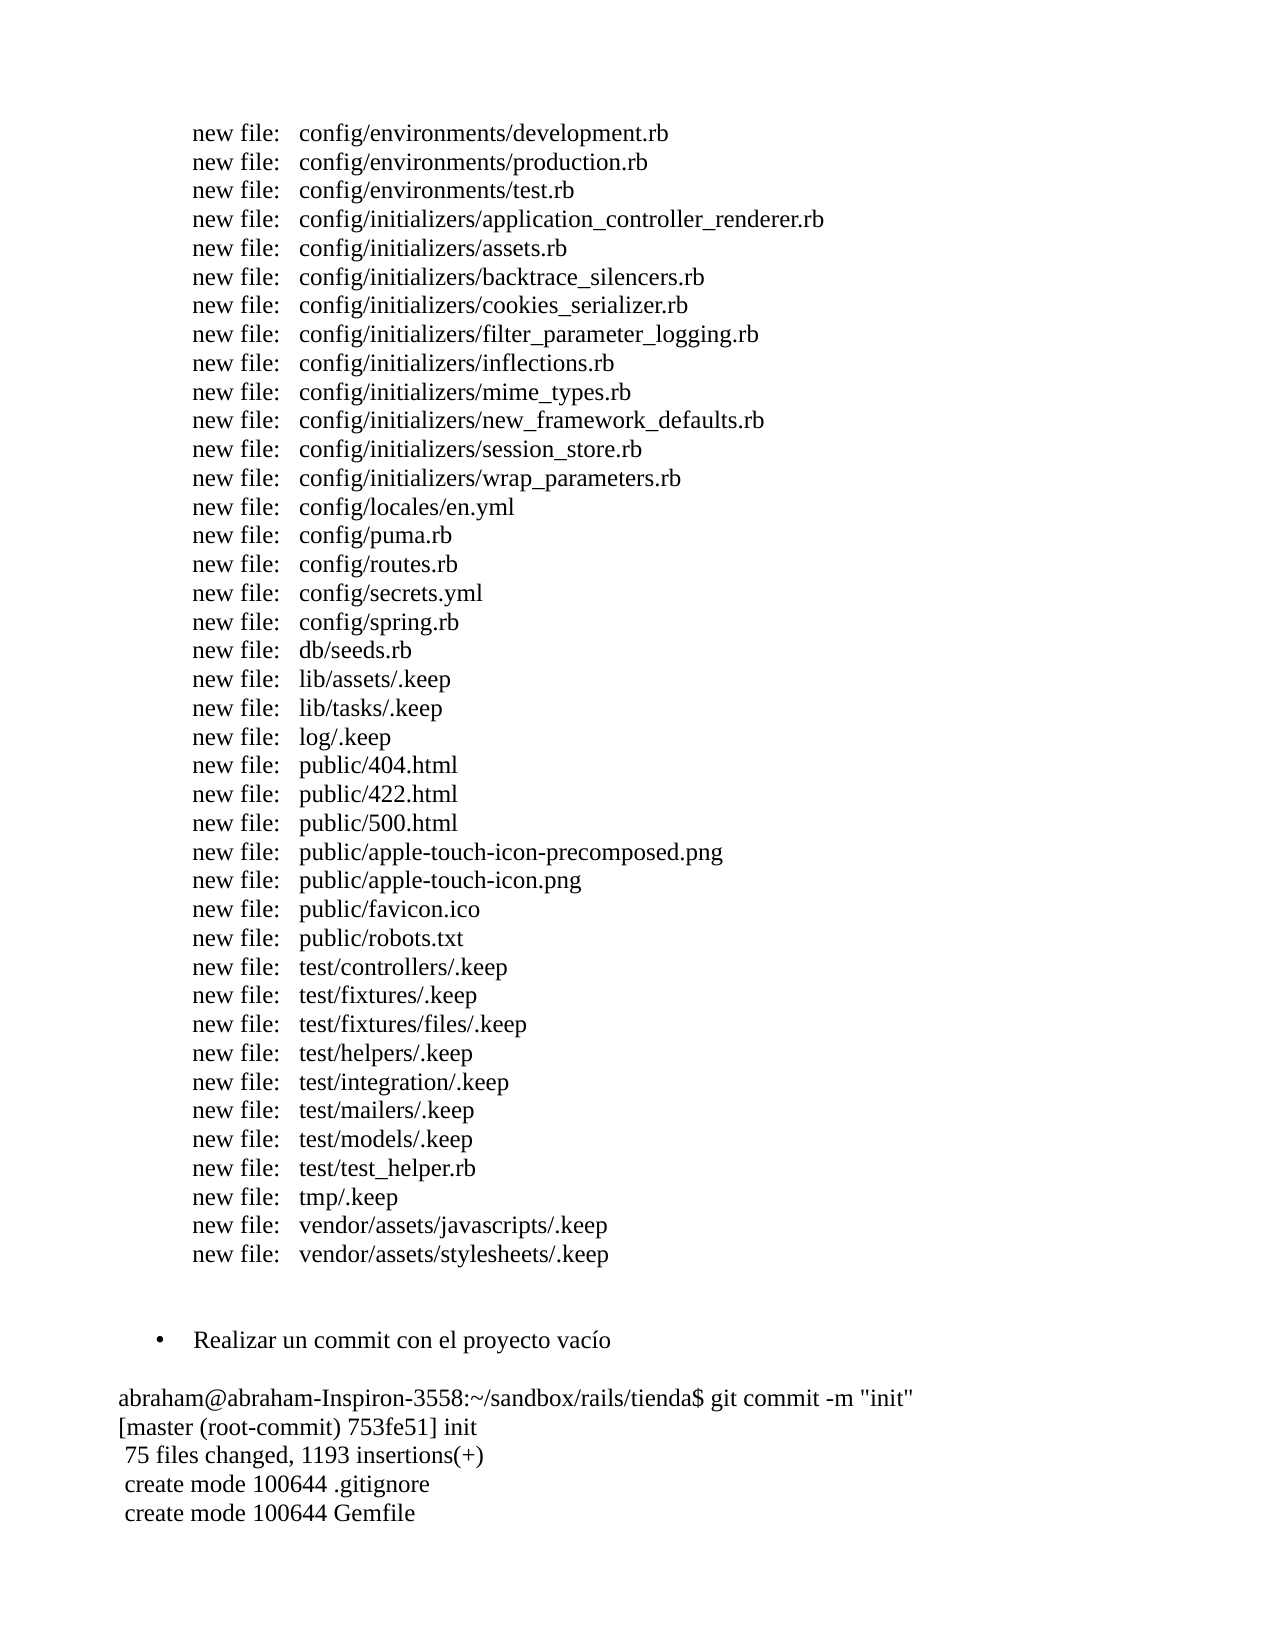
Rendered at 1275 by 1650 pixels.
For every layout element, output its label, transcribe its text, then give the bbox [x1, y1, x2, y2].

text new file: config/initializers/new_framework_defaults.rb [118, 406, 1157, 434]
text new file: config/environments/development.rb [118, 118, 1157, 147]
text 75 files changed, 1193 insertions(+) [118, 1441, 1157, 1469]
text new file: test/fixtures/.keep [118, 981, 1157, 1009]
text new file: test/controllers/.keep [118, 952, 1157, 981]
text new file: vendor/assets/javascripts/.keep [118, 1211, 1157, 1239]
text new file: test/models/.keep [118, 1124, 1157, 1153]
text new file: config/environments/production.rb [118, 147, 1157, 176]
text new file: config/secrets.yml [118, 578, 1157, 607]
text new file: config/environments/test.rb [118, 176, 1157, 204]
text new file: test/test_helper.rb [118, 1153, 1157, 1182]
text new file: public/apple-touch-icon-precomposed.png [118, 837, 1157, 866]
text new file: vendor/assets/stylesheets/.keep [118, 1239, 1157, 1268]
text new file: db/seeds.rb [118, 636, 1157, 664]
text create mode 100644 Gemfile [118, 1498, 1157, 1527]
text new file: config/initializers/mime_types.rb [118, 377, 1157, 406]
text new file: lib/tasks/.keep [118, 693, 1157, 722]
text new file: test/mailers/.keep [118, 1096, 1157, 1124]
text new file: config/initializers/assets.rb [118, 233, 1157, 262]
text new file: public/500.html [118, 808, 1157, 837]
text new file: public/favicon.ico [118, 894, 1157, 923]
text new file: public/404.html [118, 751, 1157, 779]
text new file: config/initializers/backtrace_silencers.rb [118, 262, 1157, 291]
text new file: config/puma.rb [118, 521, 1157, 549]
text new file: config/initializers/cookies_serializer.rb [118, 291, 1157, 319]
text new file: config/initializers/filter_parameter_logging.rb [118, 319, 1157, 348]
list Realizar un commit con el proyecto vacío [156, 1326, 1157, 1354]
text new file: config/initializers/wrap_parameters.rb [118, 463, 1157, 492]
text new file: test/fixtures/files/.keep [118, 1009, 1157, 1038]
text new file: config/routes.rb [118, 549, 1157, 578]
text abraham@abraham-Inspiron-3558:~/sandbox/rails/tienda$ git commit -m "init" [118, 1383, 1157, 1412]
text new file: lib/assets/.keep [118, 664, 1157, 693]
text new file: public/422.html [118, 779, 1157, 808]
text new file: public/apple-touch-icon.png [118, 866, 1157, 894]
text new file: public/robots.txt [118, 923, 1157, 952]
text new file: config/initializers/session_store.rb [118, 434, 1157, 463]
text new file: test/integration/.keep [118, 1067, 1157, 1096]
text new file: config/initializers/application_controller_renderer.rb [118, 204, 1157, 233]
text new file: test/helpers/.keep [118, 1038, 1157, 1067]
text create mode 100644 .gitignore [118, 1469, 1157, 1498]
text new file: config/locales/en.yml [118, 492, 1157, 521]
text new file: config/initializers/inflections.rb [118, 348, 1157, 377]
text [master (root-commit) 753fe51] init [118, 1412, 1157, 1441]
text new file: tmp/.keep [118, 1182, 1157, 1211]
text new file: config/spring.rb [118, 607, 1157, 636]
text new file: log/.keep [118, 722, 1157, 751]
